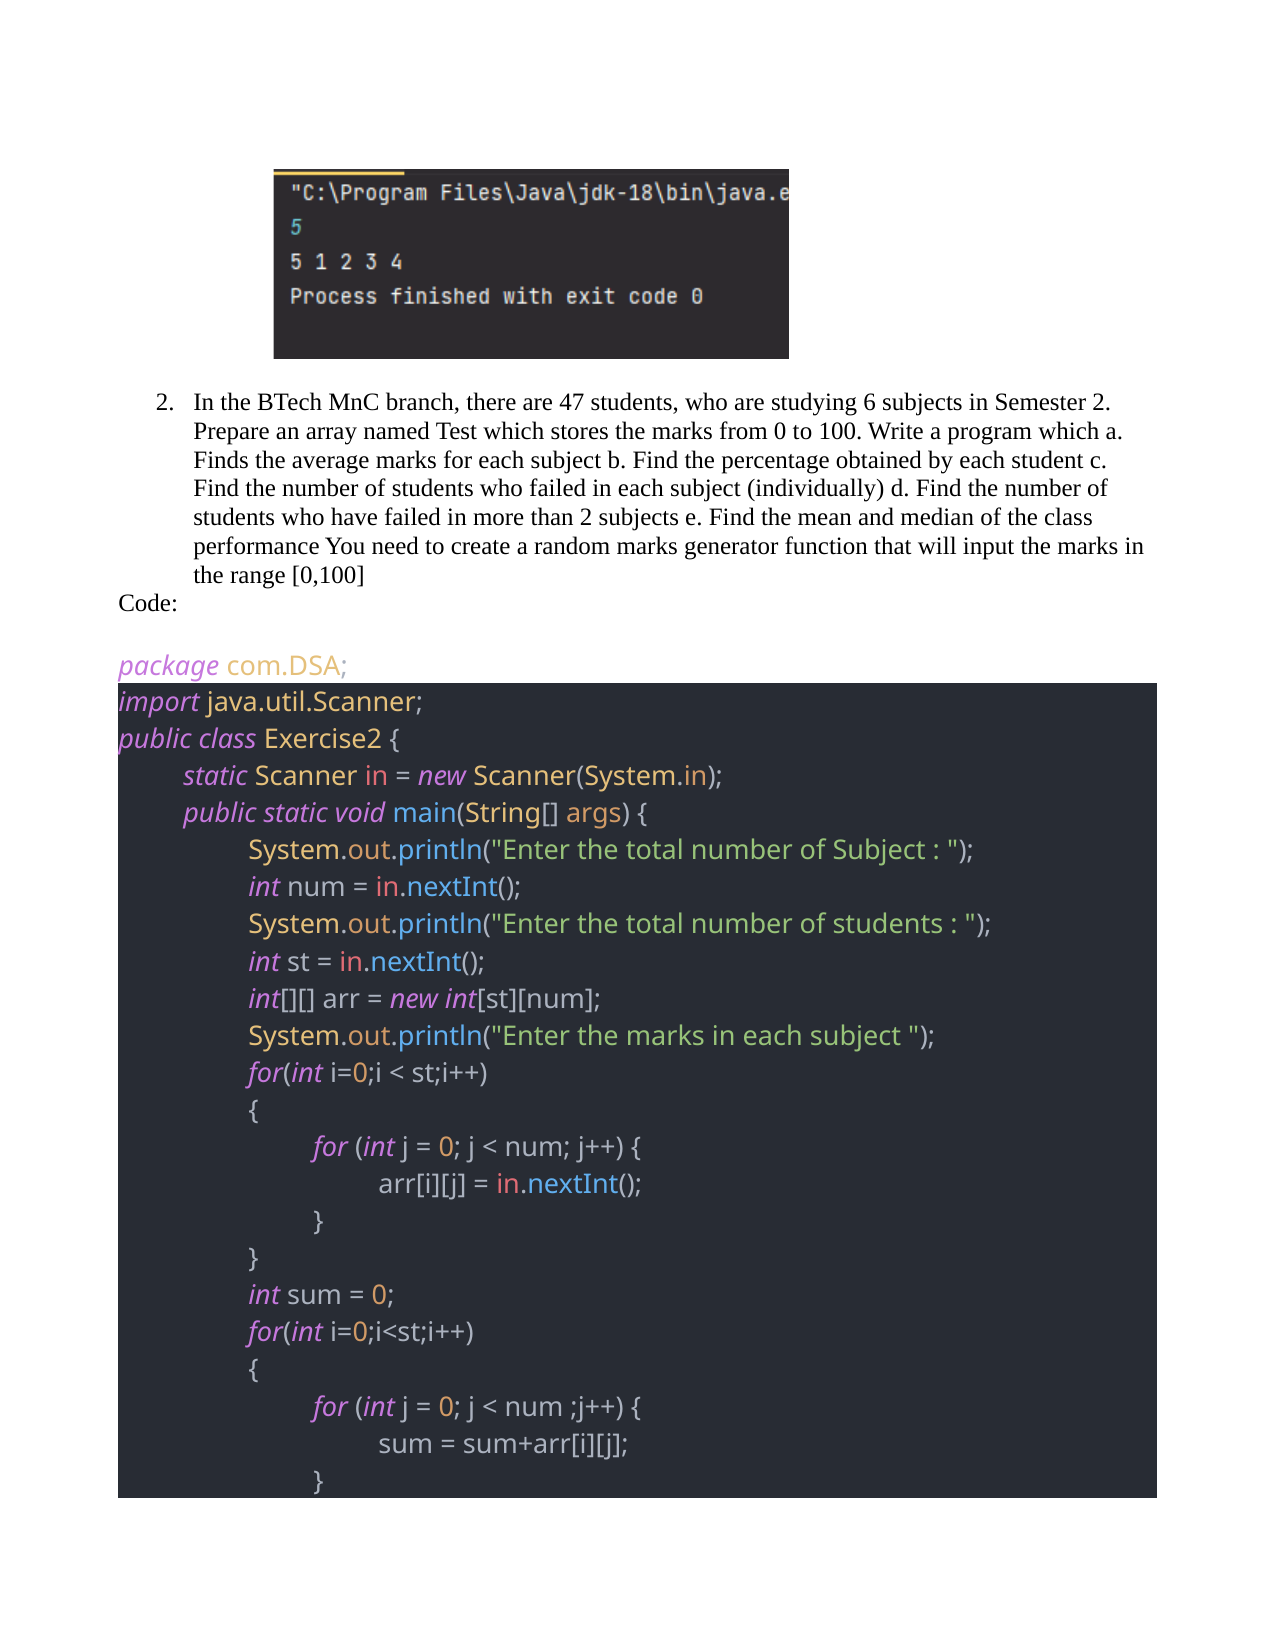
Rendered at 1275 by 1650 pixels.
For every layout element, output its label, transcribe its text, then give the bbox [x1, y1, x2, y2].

text for(int i=0;i<st;i++) [118, 1313, 1157, 1350]
text { [118, 1090, 1157, 1127]
text import java.util.Scanner; [118, 683, 1157, 720]
text static Scanner in = new Scanner(System.in); [118, 757, 1157, 794]
text System.out.println("Enter the total number of Subject : "); [118, 831, 1157, 868]
text for (int j = 0; j < num; j++) { [118, 1127, 1157, 1164]
picture [273, 169, 789, 359]
text } [118, 1202, 1157, 1239]
text package com.DSA; [118, 646, 1157, 683]
text int st = in.nextInt(); [118, 942, 1157, 979]
text for (int j = 0; j < num ;j++) { [118, 1387, 1157, 1424]
list In the BTech MnC branch, there are 47 students, who are studying 6 subjects in Semester 2. Prepare an array named Test which stores the marks from 0 to 100. Write a program which a. Finds the average marks for each subject b. Find the percentage obtained by each student c. Find the number of students who failed in each subject (individually) d. Find the number of students who have failed in more than 2 subjects e. Find the mean and median of the class performance You need to create a random marks generator function that will input the marks in the range [0,100] [156, 387, 1157, 588]
text int[][] arr = new int[st][num]; [118, 979, 1157, 1016]
text public class Exercise2 { [118, 720, 1157, 757]
text System.out.println("Enter the total number of students : "); [118, 905, 1157, 942]
text } [118, 1239, 1157, 1276]
text public static void main(String[] args) { [118, 794, 1157, 831]
text int num = in.nextInt(); [118, 868, 1157, 905]
text arr[i][j] = in.nextInt(); [118, 1164, 1157, 1202]
text sum = sum+arr[i][j]; [118, 1424, 1157, 1461]
text int sum = 0; [118, 1276, 1157, 1313]
text System.out.println("Enter the marks in each subject "); [118, 1016, 1157, 1053]
text { [118, 1350, 1157, 1387]
text for(int i=0;i < st;i++) [118, 1053, 1157, 1090]
text Code: [118, 588, 1157, 617]
text } [118, 1461, 1157, 1498]
